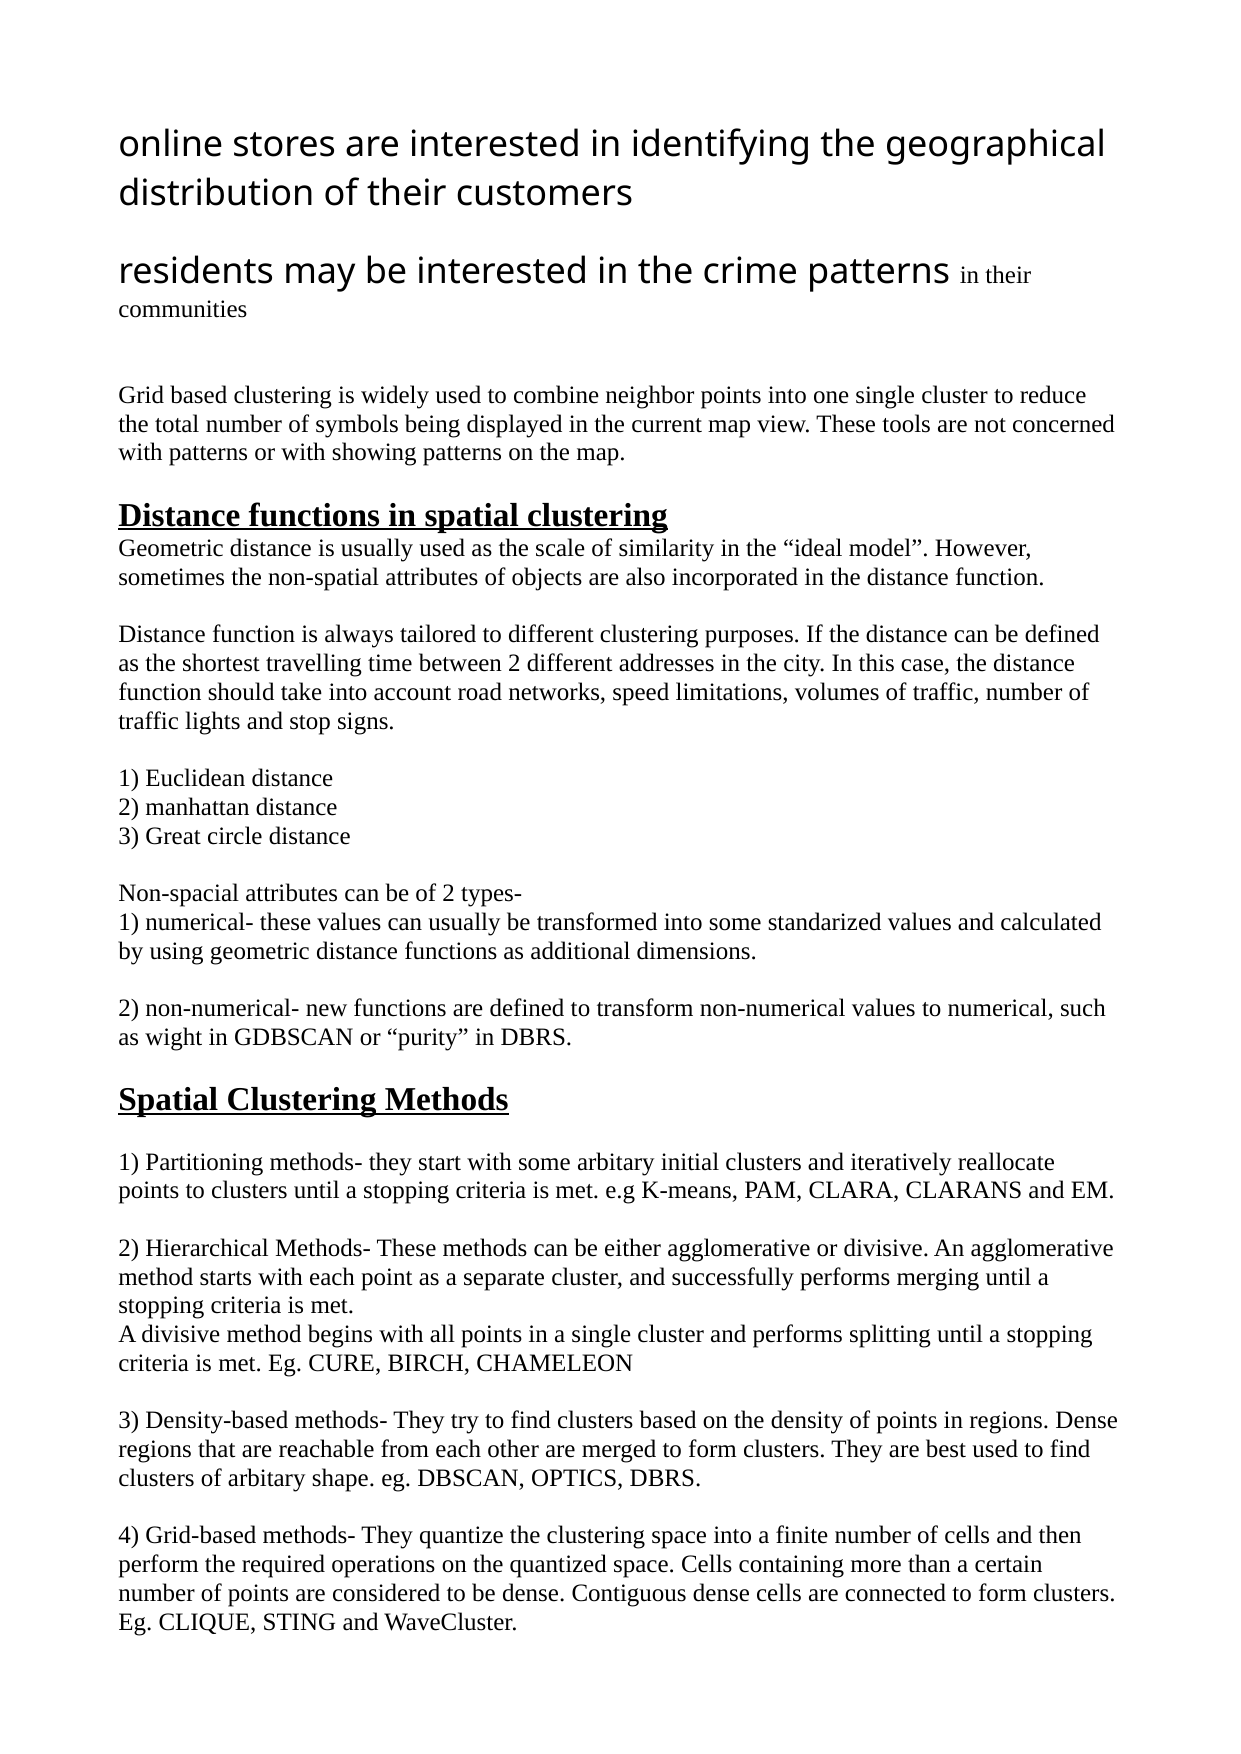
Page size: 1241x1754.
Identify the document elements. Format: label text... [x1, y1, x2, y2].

text 3) Density-based methods- They try to find clusters based on the density of points in regions. Dense regions that are reachable from each other are merged to form clusters. They are best used to find clusters of arbitary shape. eg. DBSCAN, OPTICS, DBRS. [118, 1405, 1122, 1492]
text 2) Hierarchical Methods- These methods can be either agglomerative or divisive. An agglomerative method starts with each point as a separate cluster, and successfully performs merging until a stopping criteria is met. [118, 1233, 1122, 1319]
text Spatial Clustering Methods [118, 1079, 1122, 1118]
text 2) non-numerical- new functions are defined to transform non-numerical values to numerical, such as wight in GDBSCAN or “purity” in DBRS. [118, 993, 1122, 1051]
text 1) Euclidean distance [118, 763, 1122, 792]
text A divisive method begins with all points in a single cluster and performs splitting until a stopping criteria is met. Eg. CURE, BIRCH, CHAMELEON [118, 1319, 1122, 1377]
text 1) numerical- these values can usually be transformed into some standarized values and calculated by using geometric distance functions as additional dimensions. [118, 907, 1122, 964]
text Geometric distance is usually used as the scale of similarity in the “ideal model”. However, sometimes the non-spatial attributes of objects are also incorporated in the distance function. [118, 533, 1122, 591]
text 1) Partitioning methods- they start with some arbitary initial clusters and iteratively reallocate points to clusters until a stopping criteria is met. e.g K-means, PAM, CLARA, CLARANS and EM. [118, 1147, 1122, 1204]
text 2) manhattan distance [118, 792, 1122, 821]
text Distance functions in spatial clustering [118, 495, 1122, 533]
text Non-spacial attributes can be of 2 types- [118, 878, 1122, 907]
text residents may be interested in the crime patterns in their communities [118, 245, 1122, 322]
text 3) Great circle distance [118, 821, 1122, 849]
text Distance function is always tailored to different clustering purposes. If the distance can be defined as the shortest travelling time between 2 different addresses in the city. In this case, the distance function should take into account road networks, speed limitations, volumes of traffic, number of traffic lights and stop signs. [118, 619, 1122, 734]
text Grid based clustering is widely used to combine neighbor points into one single cluster to reduce the total number of symbols being displayed in the current map view. These tools are not concerned with patterns or with showing patterns on the map. [118, 380, 1122, 466]
text online stores are interested in identifying the geographical distribution of their customers [118, 118, 1122, 216]
text 4) Grid-based methods- They quantize the clustering space into a finite number of cells and then perform the required operations on the quantized space. Cells containing more than a certain number of points are considered to be dense. Contiguous dense cells are connected to form clusters. Eg. CLIQUE, STING and WaveCluster. [118, 1520, 1122, 1635]
